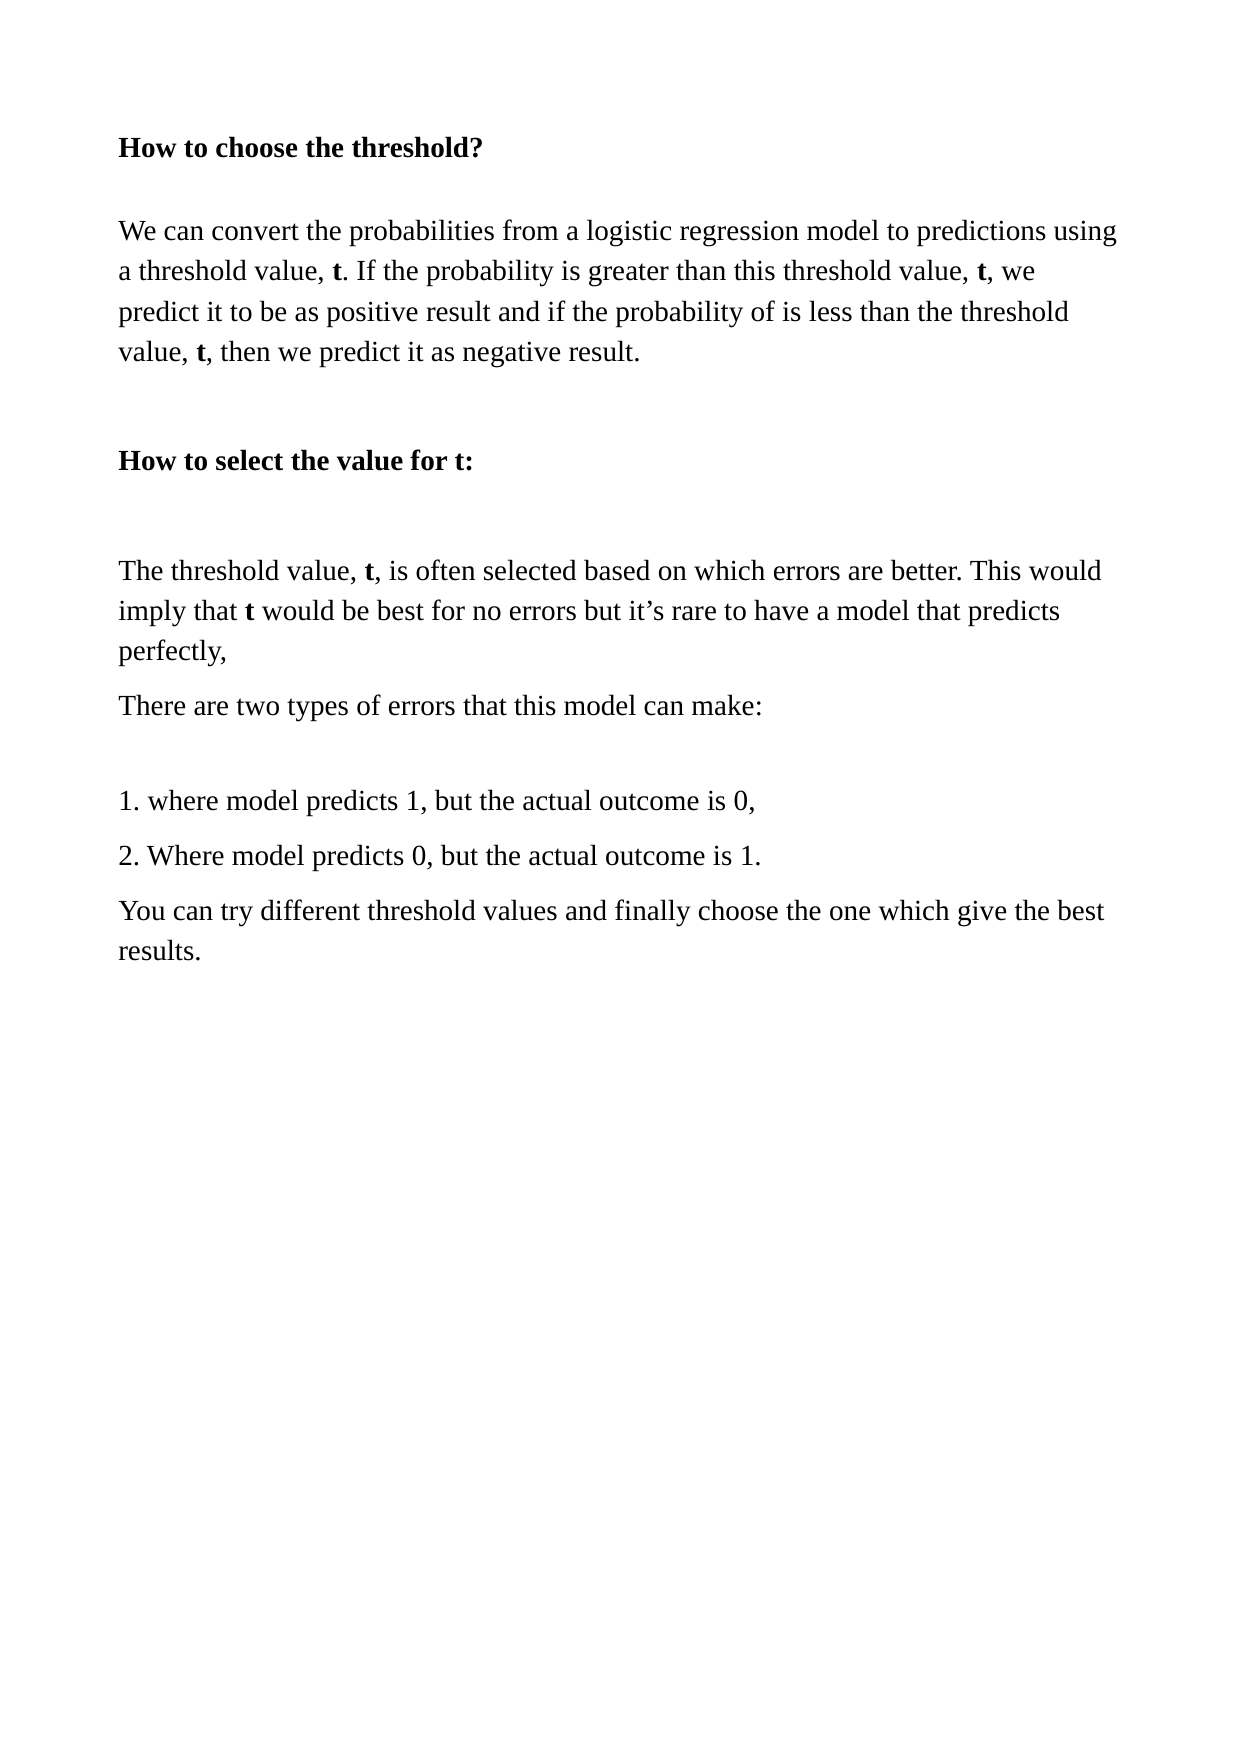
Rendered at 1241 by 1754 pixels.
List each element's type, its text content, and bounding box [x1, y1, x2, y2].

text There are two types of errors that this model can make: [118, 688, 1122, 722]
text You can try different threshold values and finally choose the one which give the best results. [118, 893, 1122, 967]
text We can convert the probabilities from a logistic regression model to predictions using a threshold value, t. If the probability is greater than this threshold value, t, we predict it to be as positive result and if the probability of is less than the threshold value, t, then we predict it as negative result. [118, 213, 1122, 367]
subtitle How to choose the threshold? [118, 131, 1122, 164]
text 1. where model predicts 1, but the actual outcome is 0, [118, 743, 1122, 817]
text The threshold value, t, is often selected based on which errors are better. This would imply that t would be best for no errors but it’s rare to have a model that predicts perfectly, [118, 553, 1122, 667]
text How to select the value for t: [118, 443, 1122, 477]
text 2. Where model predicts 0, but the actual outcome is 1. [118, 838, 1122, 872]
